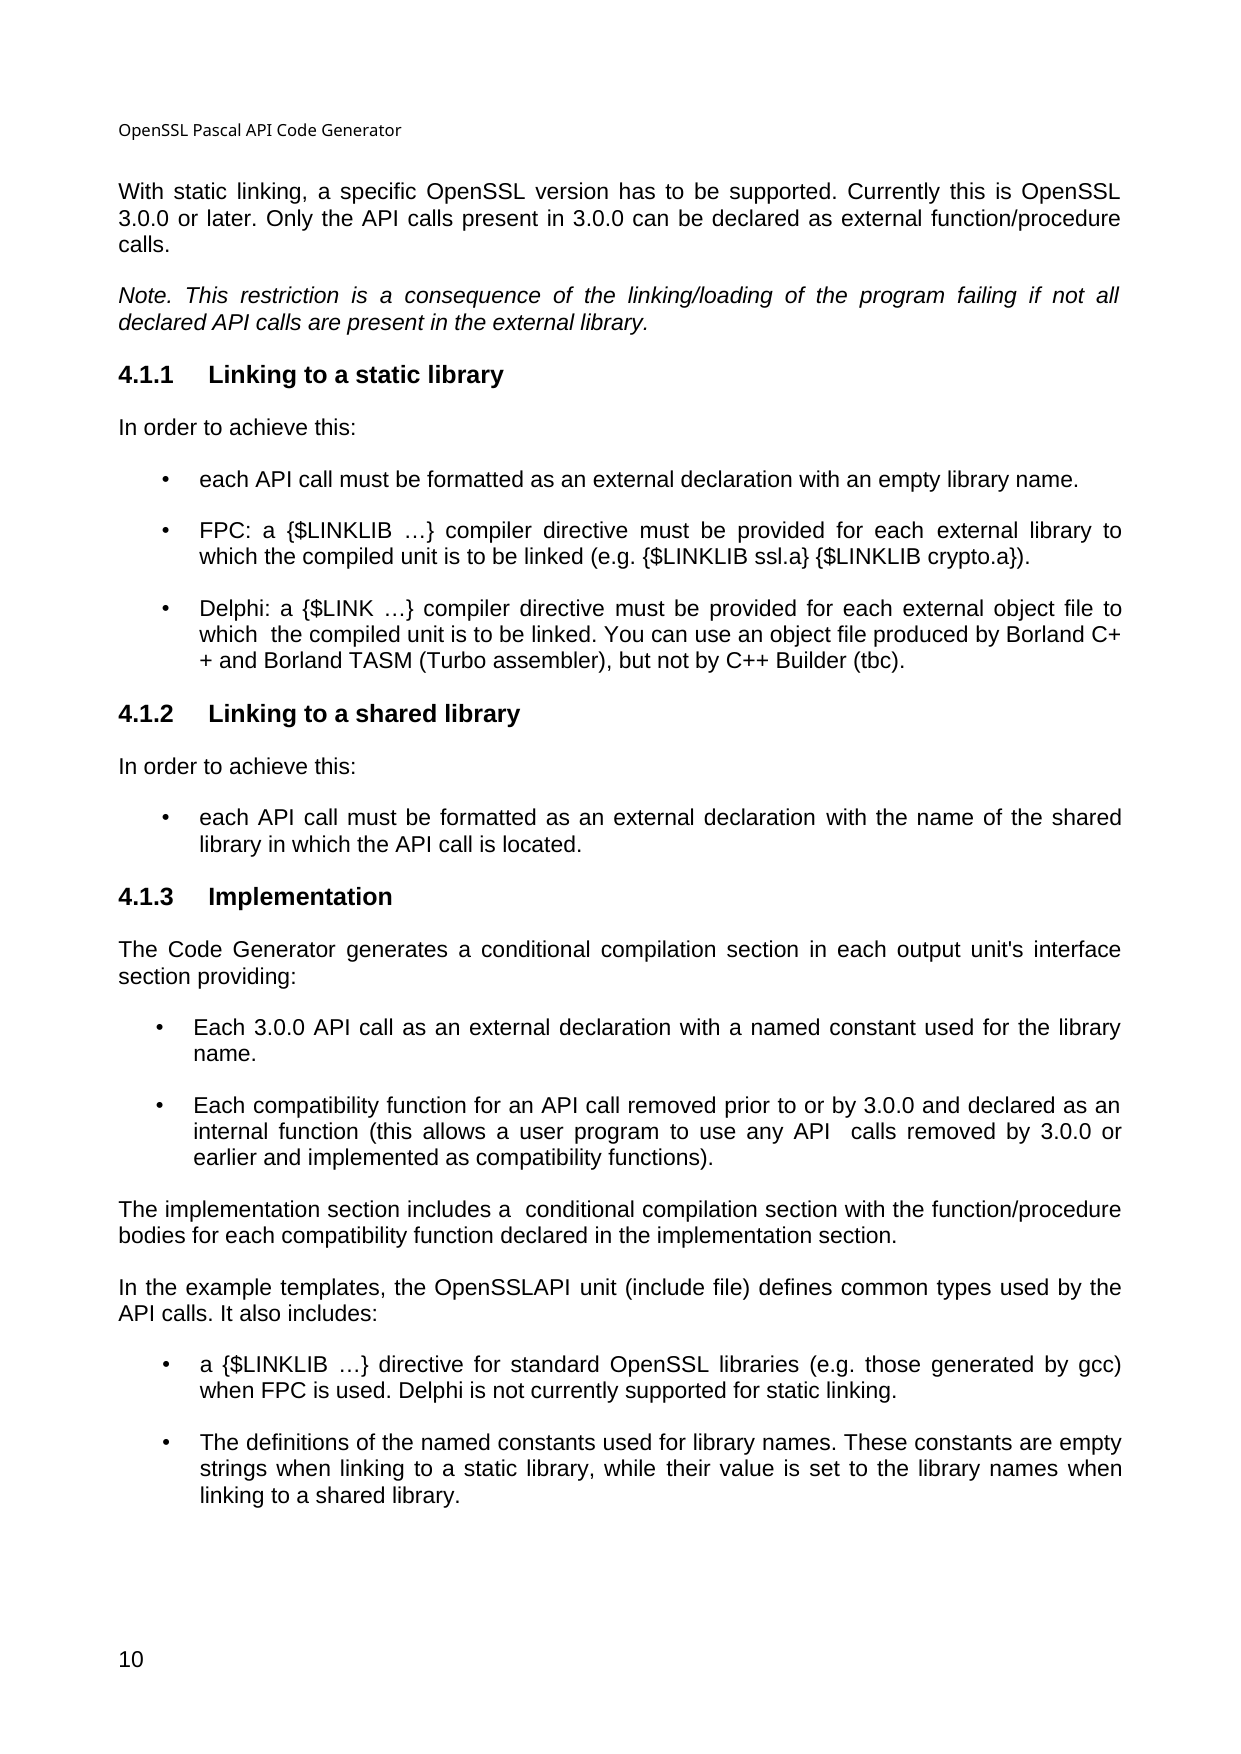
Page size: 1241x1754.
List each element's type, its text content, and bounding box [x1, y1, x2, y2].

list Each compatibility function for an API call removed prior to or by 3.0.0 and declared as an internal function (this allows a user program to use any API calls removed by 3.0.0 or earlier and implemented as compatibility functions). [156, 1092, 1122, 1171]
list a {$LINKLIB …} directive for standard OpenSSL libraries (e.g. those generated by gcc) when FPC is used. Delphi is not currently supported for static linking. [162, 1351, 1122, 1404]
list each API call must be formatted as an external declaration with the name of the shared library in which the API call is located. [162, 804, 1122, 857]
list each API call must be formatted as an external declaration with an empty library name. [162, 466, 1122, 492]
subtitle Implementation [118, 882, 1122, 911]
subtitle Linking to a static library [118, 360, 1122, 389]
list FPC: a {$LINKLIB …} compiler directive must be provided for each external library to which the compiled unit is to be linked (e.g. {$LINKLIB ssl.a} {$LINKLIB crypto.a}). [162, 517, 1122, 569]
list Each 3.0.0 API call as an external declaration with a named constant used for the library name. [156, 1014, 1122, 1067]
text The implementation section includes a conditional compilation section with the function/procedure bodies for each compatibility function declared in the implementation section. [118, 1196, 1122, 1248]
list The definitions of the named constants used for library names. These constants are empty strings when linking to a static library, while their value is set to the library names when linking to a shared library. [162, 1429, 1122, 1508]
text The Code Generator generates a conditional compilation section in each output unit's interface section providing: [118, 936, 1122, 989]
text In order to achieve this: [118, 753, 1122, 779]
text With static linking, a specific OpenSSL version has to be supported. Currently this is OpenSSL 3.0.0 or later. Only the API calls present in 3.0.0 can be declared as external function/procedure calls. [118, 178, 1122, 257]
text Note. This restriction is a consequence of the linking/loading of the program failing if not all declared API calls are present in the external library. [118, 282, 1122, 335]
text In the example templates, the OpenSSLAPI unit (include file) defines common types used by the API calls. It also includes: [118, 1273, 1122, 1326]
list Delphi: a {$LINK …} compiler directive must be provided for each external object file to which the compiled unit is to be linked. You can use an object file produced by Borland C++ and Borland TASM (Turbo assembler), but not by C++ Builder (tbc). [162, 594, 1122, 674]
subtitle Linking to a shared library [118, 699, 1122, 727]
text In order to achieve this: [118, 414, 1122, 441]
